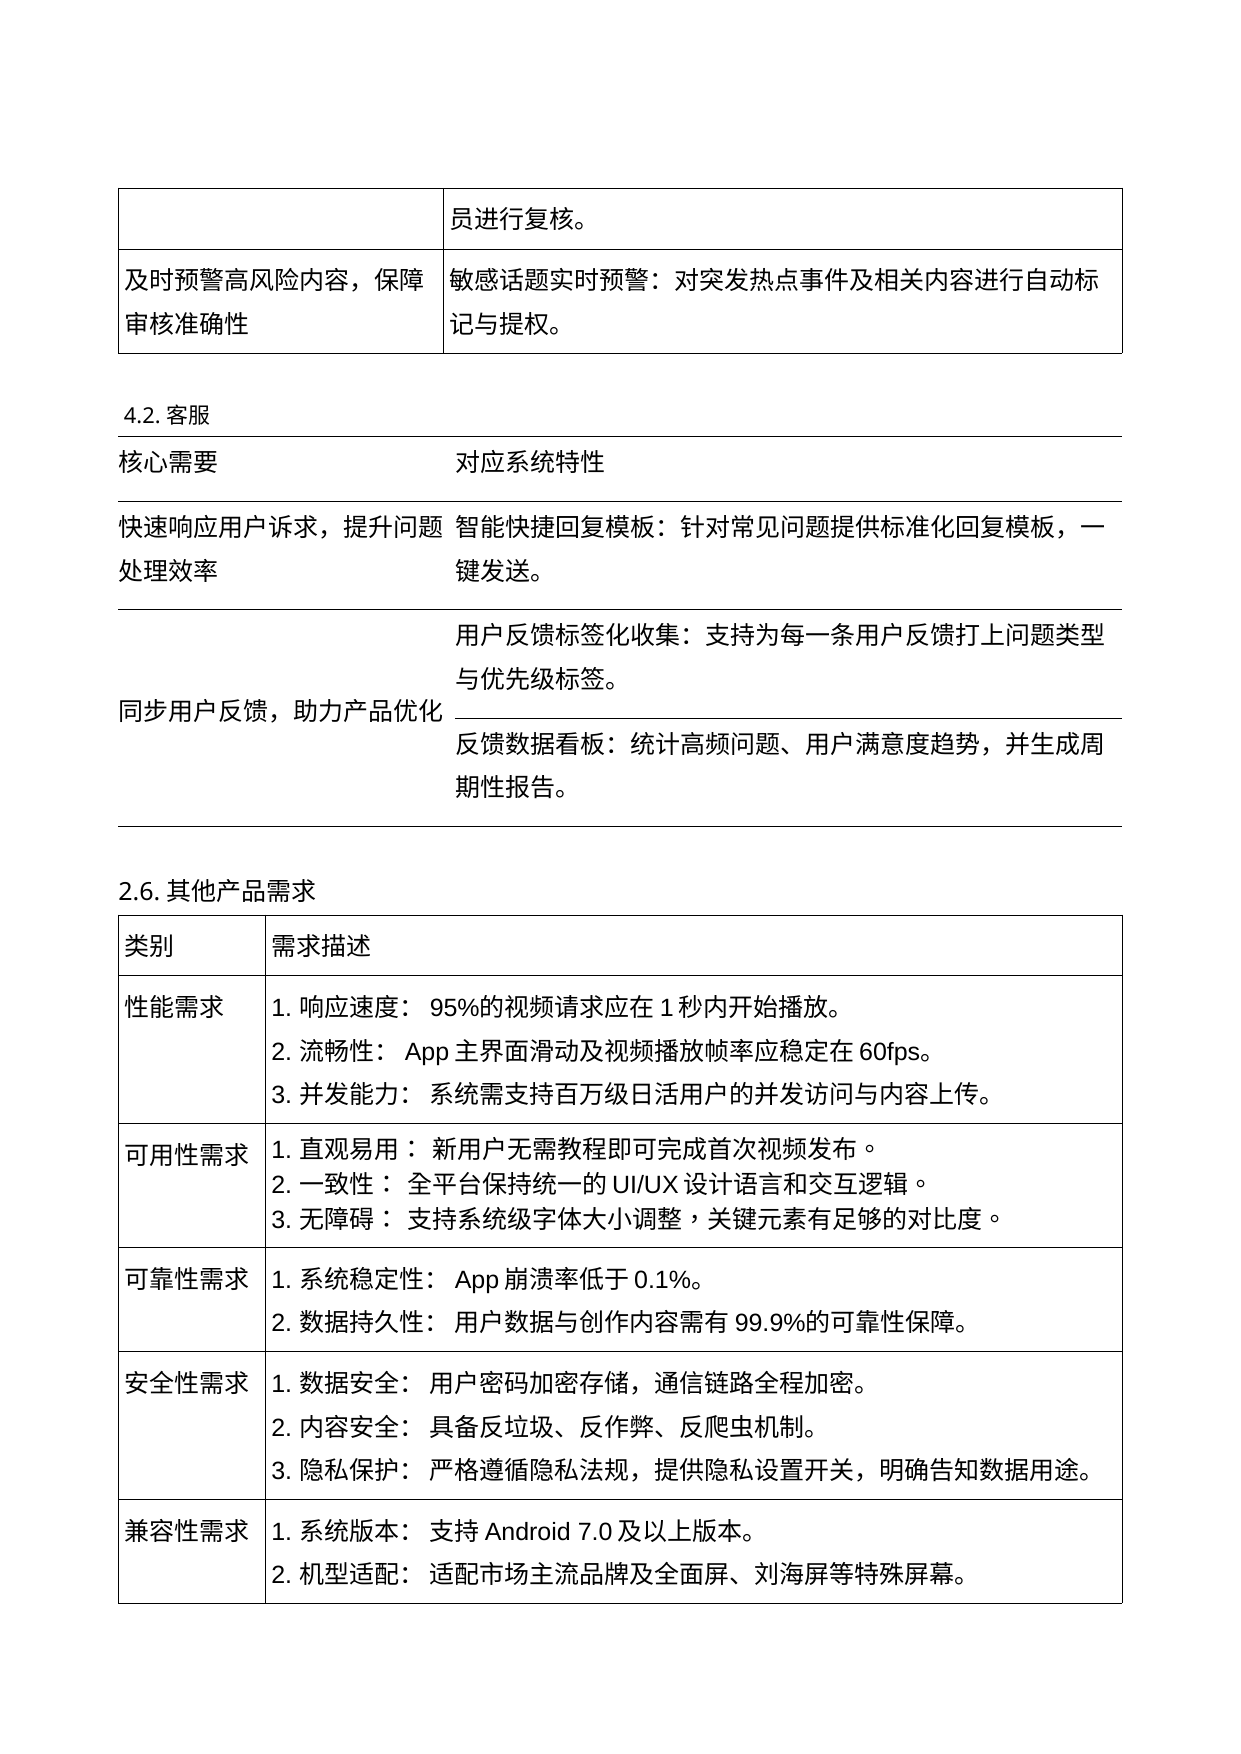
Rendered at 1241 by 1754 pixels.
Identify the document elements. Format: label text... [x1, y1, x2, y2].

table_header 类别 [119, 916, 265, 975]
table_cell 反馈数据看板：统计高频问题、用户满意度趋势，并生成周期性报告。 [455, 719, 1122, 826]
table_header 对应系统特性 [455, 437, 1122, 501]
table_cell 1. 数据安全： 用户密码加密存储，通信链路全程加密。 2. 内容安全： 具备反垃圾、反作弊、反爬虫机制。 3. 隐私保护： 严格遵循隐私法规，提供隐私设置开关，明确告知数据用途。 [266, 1352, 1122, 1499]
subtitle 客服 [118, 398, 1122, 430]
table_cell 可用性需求 [119, 1124, 265, 1247]
table_cell 安全性需求 [119, 1352, 265, 1499]
table_cell 1. 系统稳定性： App崩溃率低于0.1%。 2. 数据持久性： 用户数据与创作内容需有99.9%的可靠性保障。 [266, 1248, 1122, 1351]
table_cell 1. 系统版本： 支持Android 7.0及以上版本。 2. 机型适配： 适配市场主流品牌及全面屏、刘海屏等特殊屏幕。 [266, 1500, 1122, 1603]
table_cell 用户反馈标签化收集：支持为每一条用户反馈打上问题类型与优先级标签。 [455, 610, 1122, 718]
table_cell 员进行复核。 [444, 189, 1122, 248]
table_cell 可靠性需求 [119, 1248, 265, 1351]
table_cell 兼容性需求 [119, 1500, 265, 1603]
table_cell 快速响应用户诉求，提升问题处理效率 [118, 502, 455, 609]
table_cell 敏感话题实时预警：对突发热点事件及相关内容进行自动标记与提权。 [444, 250, 1122, 353]
table_cell 性能需求 [119, 976, 265, 1123]
table_cell 智能快捷回复模板：针对常见问题提供标准化回复模板，一键发送。 [455, 502, 1122, 609]
table_header 核心需要 [118, 437, 455, 501]
table_cell 1. 响应速度： 95%的视频请求应在1秒内开始播放。 2. 流畅性： App主界面滑动及视频播放帧率应稳定在60fps。 3. 并发能力： 系统需支持百万级日活用户的并发访问与内容上传。 [266, 976, 1122, 1123]
table_cell 同步用户反馈，助力产品优化 [118, 610, 455, 826]
table_cell 及时预警高风险内容，保障审核准确性 [119, 250, 443, 353]
subtitle 其他产品需求 [118, 871, 1122, 907]
table_cell 1. 直观易用： 新用户无需教程即可完成首次视频发布。 2. 一致性： 全平台保持统一的UI/UX设计语言和交互逻辑。 3. 无障碍： 支持系统级字体大小调整，关键元素有足够的对比度。 [266, 1124, 1122, 1247]
table_header 需求描述 [266, 916, 1122, 975]
